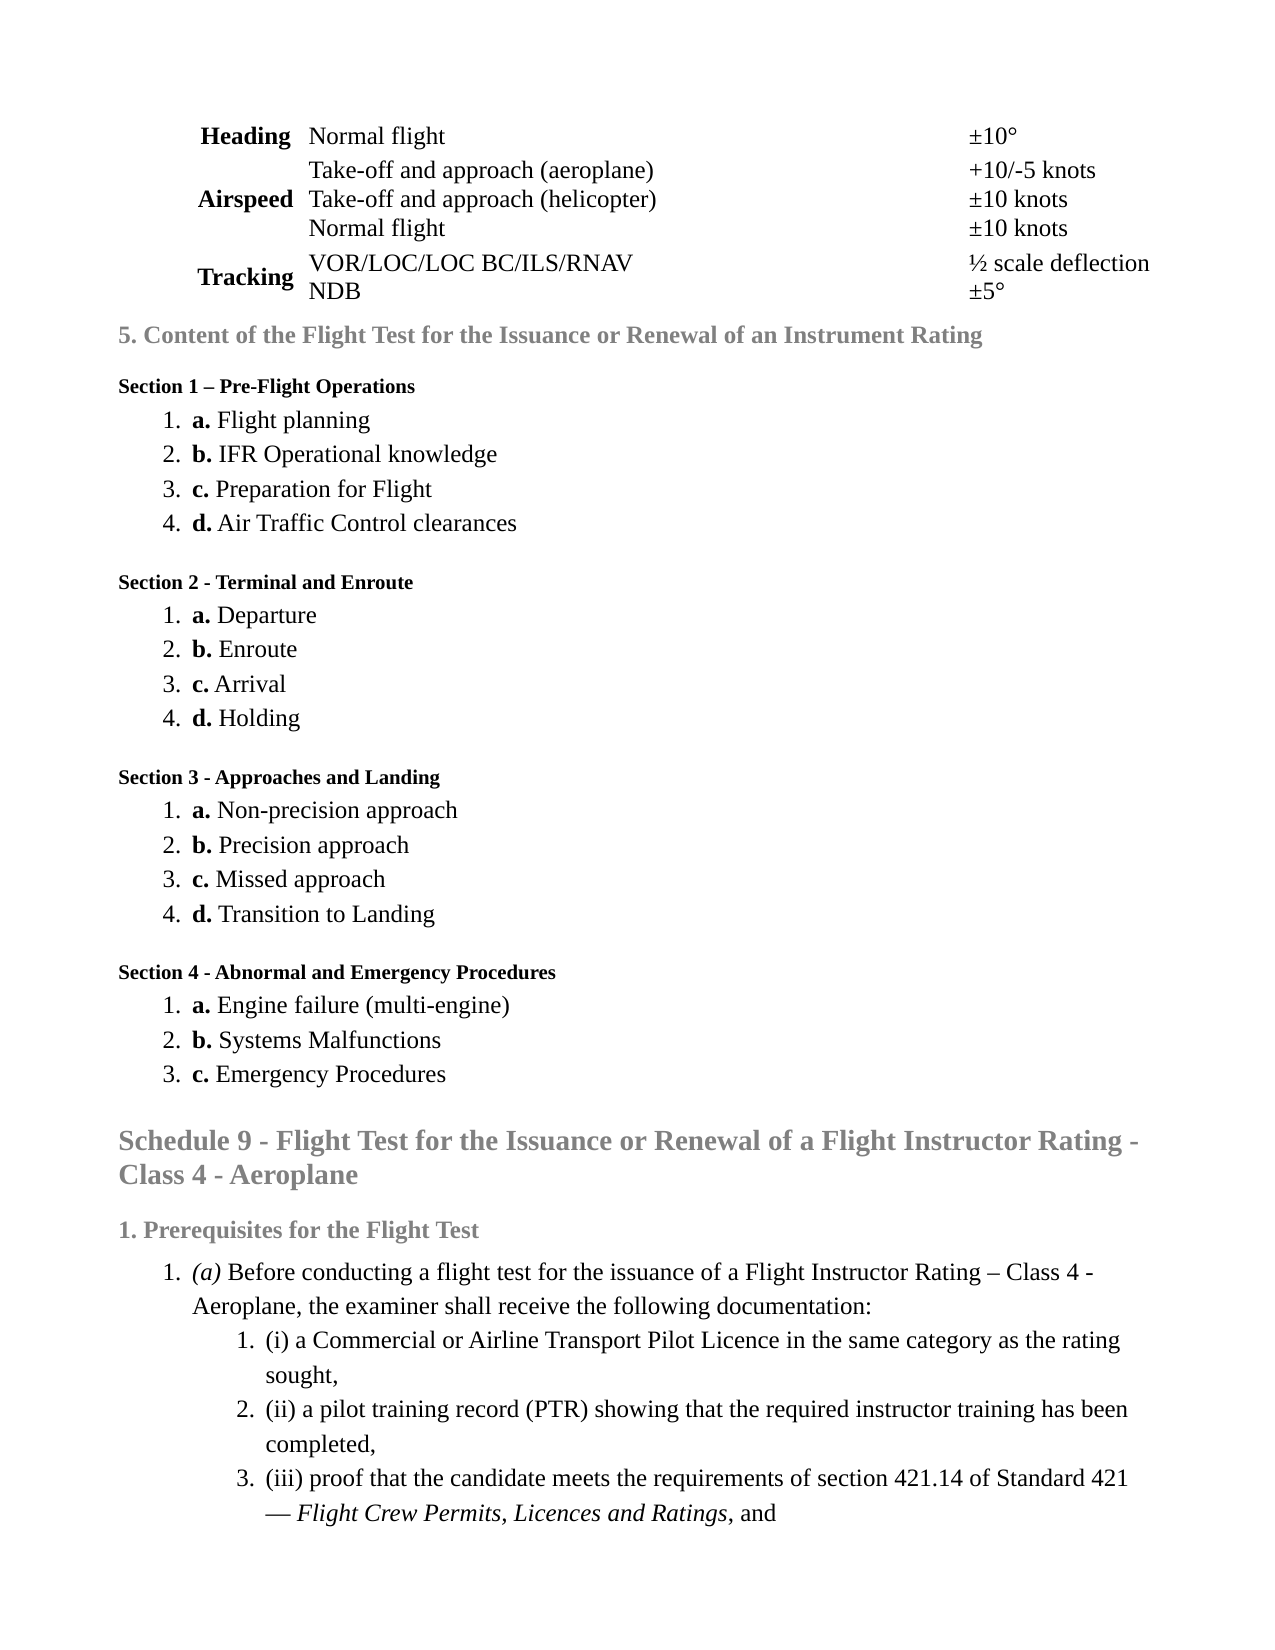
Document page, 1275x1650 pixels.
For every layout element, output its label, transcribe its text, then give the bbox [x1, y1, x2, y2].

table_cell Normal flight [305, 118, 966, 153]
subtitle Schedule 9 - Flight Test for the Issuance or Renewal of a Flight Instructor Rating - Class 4 - Aeroplane [118, 1123, 1157, 1190]
list b. IFR Operational knowledge [162, 439, 1157, 468]
subtitle Section 4 - Abnormal and Emergency Procedures [118, 960, 1157, 984]
list (iii) proof that the candidate meets the requirements of section 421.14 of Standard 421 — Flight Crew Permits, Licences and Ratings, and [236, 1463, 1157, 1527]
table_cell Take-off and approach (aeroplane) Take-off and approach (helicopter) Normal flight [305, 153, 966, 245]
list d. Holding [162, 703, 1157, 732]
subtitle Section 2 - Terminal and Enroute [118, 570, 1157, 594]
subtitle Section 3 - Approaches and Landing [118, 765, 1157, 789]
table_cell ½ scale deflection ±5° [966, 245, 1157, 308]
table_cell Airspeed [192, 153, 305, 245]
list d. Air Traffic Control clearances [162, 508, 1157, 537]
table_cell Heading [192, 118, 305, 153]
subtitle Section 1 – Pre-Flight Operations [118, 374, 1157, 398]
list (ii) a pilot training record (PTR) showing that the required instructor training has been completed, [236, 1394, 1157, 1458]
list c. Arrival [162, 669, 1157, 698]
list d. Transition to Landing [162, 899, 1157, 927]
table_cell Tracking [192, 245, 305, 308]
list (i) a Commercial or Airline Transport Pilot Licence in the same category as the rating sought, [236, 1326, 1157, 1389]
list b. Systems Malfunctions [162, 1025, 1157, 1054]
subtitle 5. Content of the Flight Test for the Issuance or Renewal of an Instrument Rating [118, 321, 1157, 349]
list b. Enroute [162, 634, 1157, 663]
list c. Missed approach [162, 864, 1157, 893]
list b. Precision approach [162, 830, 1157, 858]
list a. Departure [162, 600, 1157, 629]
subtitle 1. Prerequisites for the Flight Test [118, 1215, 1157, 1244]
list a. Flight planning [162, 405, 1157, 433]
list c. Preparation for Flight [162, 474, 1157, 502]
list a. Engine failure (multi-engine) [162, 991, 1157, 1019]
list c. Emergency Procedures [162, 1059, 1157, 1088]
list (a) Before conducting a flight test for the issuance of a Flight Instructor Rating – Class 4 - Aeroplane, the examiner shall receive the following documentation: [162, 1257, 1157, 1320]
table_cell VOR/LOC/LOC BC/ILS/RNAV NDB [305, 245, 966, 308]
table_cell +10/-5 knots ±10 knots ±10 knots [966, 153, 1157, 245]
list a. Non-precision approach [162, 795, 1157, 824]
table_cell ±10° [966, 118, 1157, 153]
